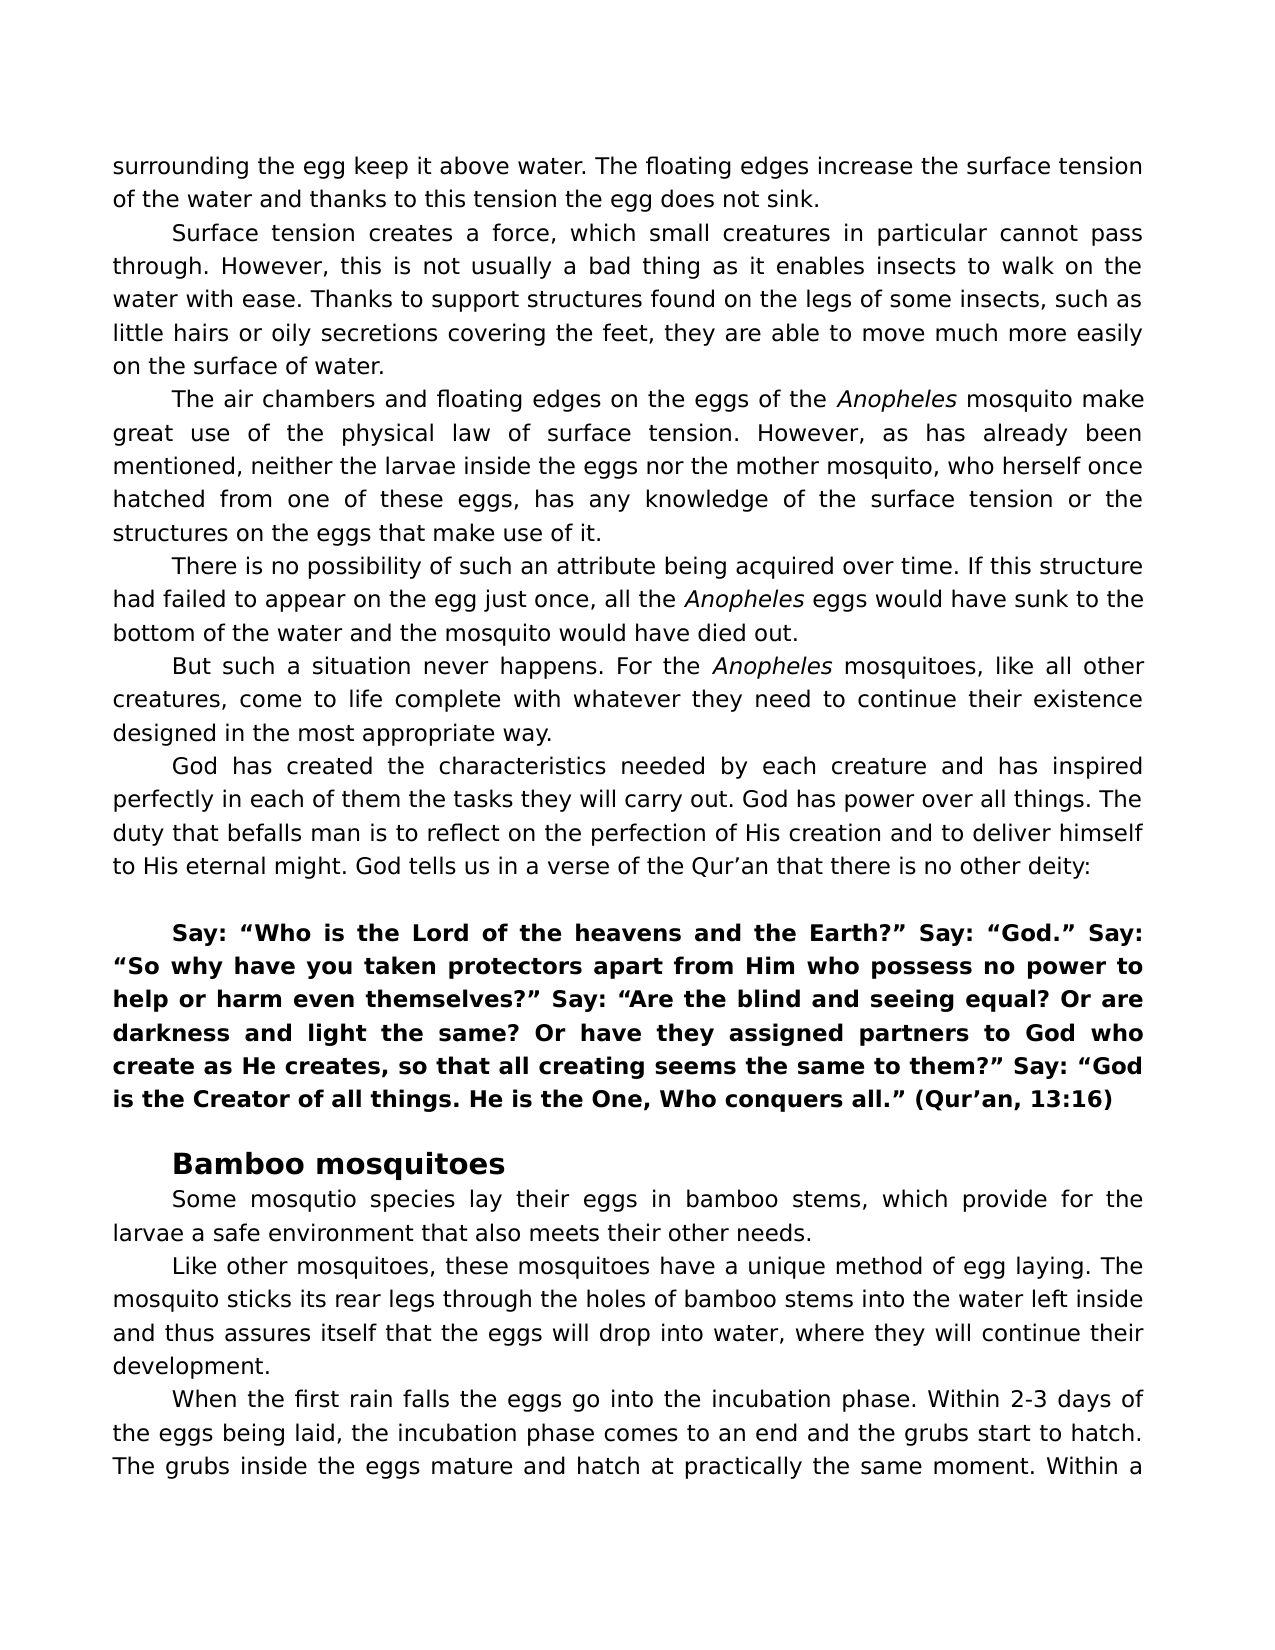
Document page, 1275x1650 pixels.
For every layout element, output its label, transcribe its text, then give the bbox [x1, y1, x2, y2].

text But such a situation never happens. For the Anopheles mosquitoes, like all other creatures, come to life complete with whatever they need to continue their existence designed in the most appropriate way. [112, 648, 1145, 748]
text Surface tension creates a force, which small creatures in particular cannot pass through. However, this is not usually a bad thing as it enables insects to walk on the water with ease. Thanks to support structures found on the legs of some insects, such as little hairs or oily secretions covering the feet, they are able to move much more easily on the surface of water. [112, 214, 1145, 381]
text Like other mosquitoes, these mosquitoes have a unique method of egg laying. The mosquito sticks its rear legs through the holes of bamboo stems into the water left inside and thus assures itself that the eggs will drop into water, where they will continue their development. [112, 1248, 1145, 1381]
text Say: “Who is the Lord of the heavens and the Earth?” Say: “God.” Say: “So why have you taken protectors apart from Him who possess no power to help or harm even themselves?” Say: “Are the blind and seeing equal? Or are darkness and light the same? Or have they assigned partners to God who create as He creates, so that all creating seems the same to them?” Say: “God is the Creator of all things. He is the One, Who conquers all.” (Qur’an, 13:16) [112, 914, 1145, 1114]
text There is no possibility of such an attribute being acquired over time. If this structure had failed to appear on the egg just once, all the Anopheles eggs would have sunk to the bottom of the water and the mosquito would have died out. [112, 548, 1145, 648]
text The air chambers and floating edges on the eggs of the Anopheles mosquito make great use of the physical law of surface tension. However, as has already been mentioned, neither the larvae inside the eggs nor the mother mosquito, who herself once hatched from one of these eggs, has any knowledge of the surface tension or the structures on the eggs that make use of it. [112, 381, 1145, 548]
text God has created the characteristics needed by each creature and has inspired perfectly in each of them the tasks they will carry out. God has power over all things. The duty that befalls man is to reflect on the perfection of His creation and to deliver himself to His eternal might. God tells us in a verse of the Qur’an that there is no other deity: [112, 748, 1145, 881]
text Some mosqutio species lay their eggs in bamboo stems, which provide for the larvae a safe environment that also meets their other needs. [112, 1181, 1145, 1248]
text Bamboo mosquitoes [112, 1148, 1145, 1181]
text When the first rain falls the eggs go into the incubation phase. Within 2-3 days of the eggs being laid, the incubation phase comes to an end and the grubs start to hatch. The grubs inside the eggs mature and hatch at practically the same moment. Within a [112, 1381, 1145, 1481]
text surrounding the egg keep it above water. The floating edges increase the surface tension of the water and thanks to this tension the egg does not sink. [112, 148, 1145, 214]
